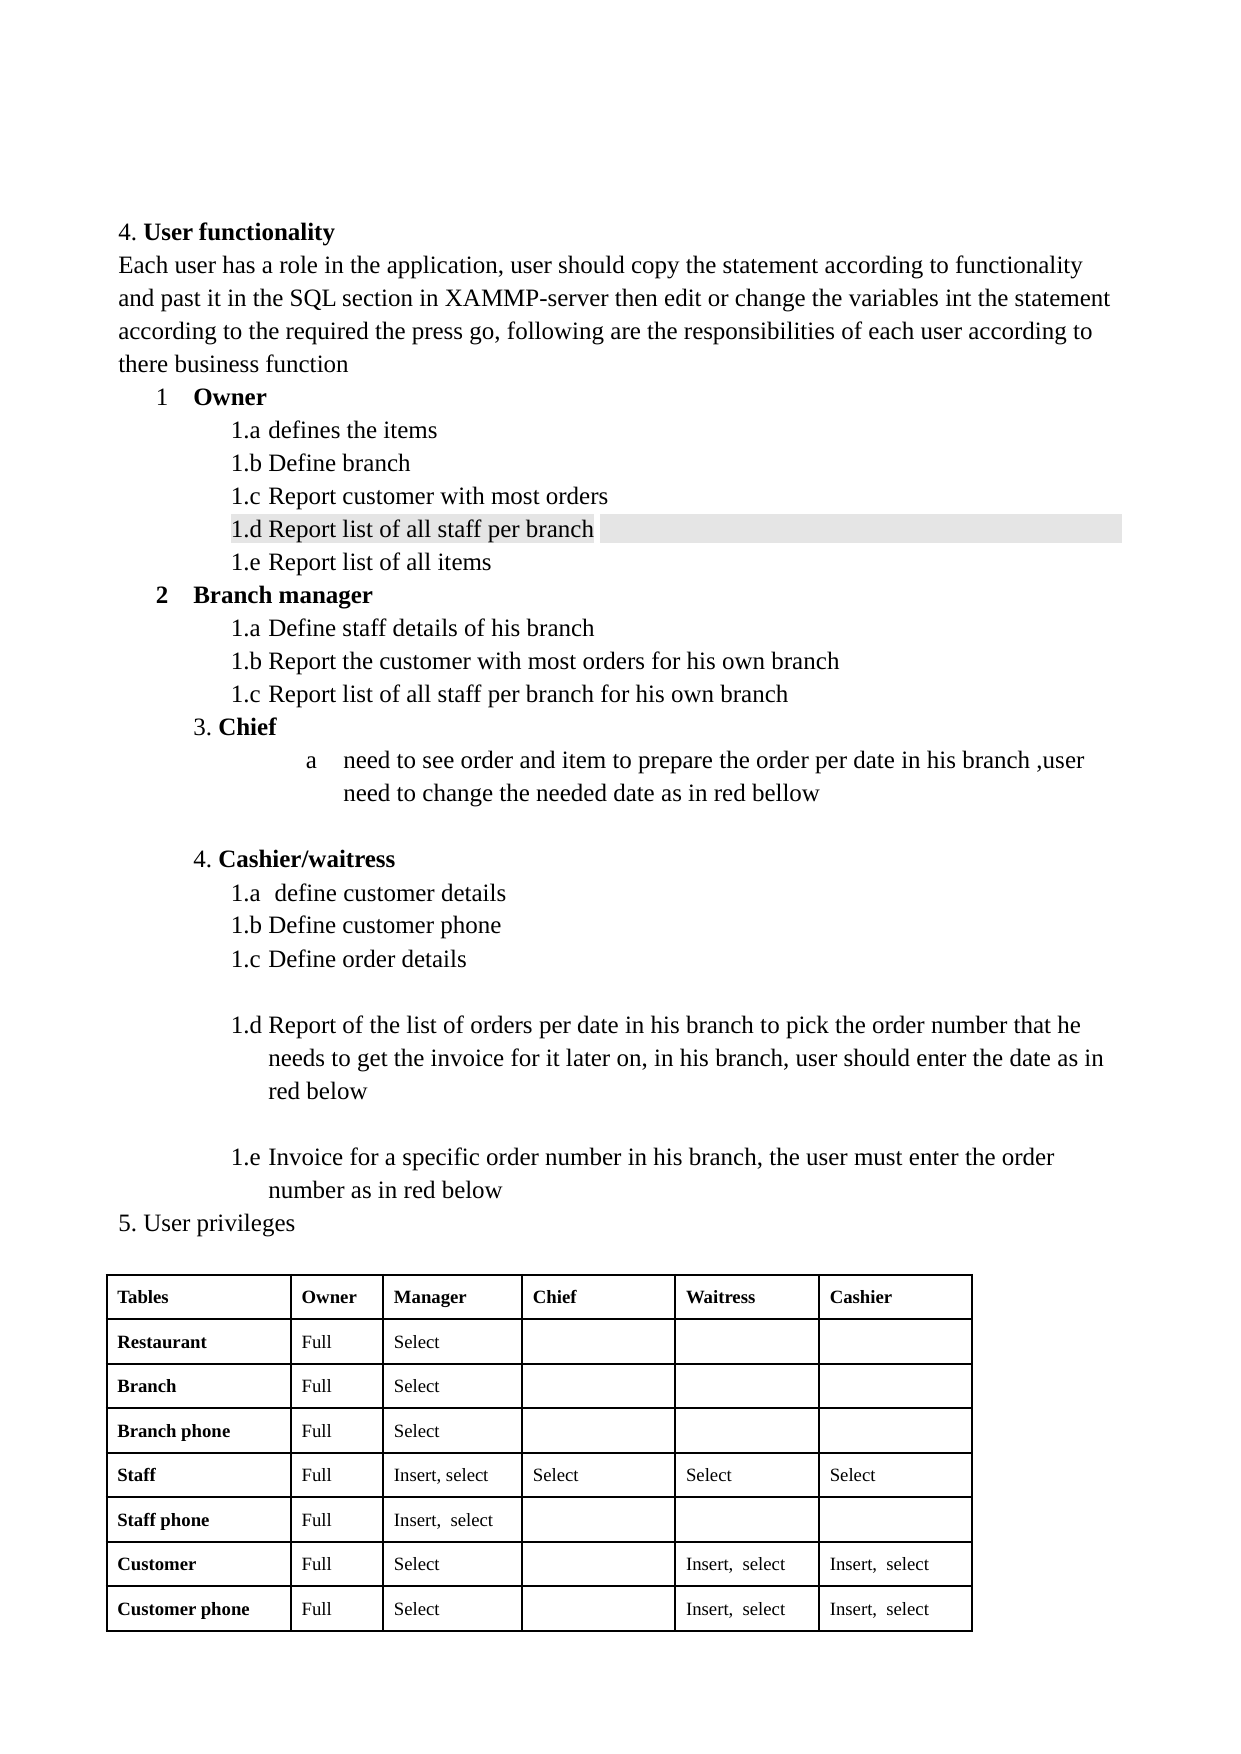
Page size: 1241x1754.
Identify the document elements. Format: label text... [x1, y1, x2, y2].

table_cell [523, 1498, 674, 1541]
table_header Manager [384, 1276, 521, 1318]
list defines the items [231, 415, 1122, 444]
table_header Cashier [820, 1276, 971, 1318]
table_header Chief [523, 1276, 674, 1318]
text 4. Cashier/waitress [193, 844, 1122, 873]
list Define branch [231, 448, 1122, 477]
table_cell Branch [108, 1365, 290, 1407]
text 3. Chief [193, 712, 1122, 741]
list Invoice for a specific order number in his branch, the user must enter the order number as in red below [231, 1142, 1122, 1203]
table_cell Insert, select [384, 1454, 521, 1496]
table_cell Select [384, 1320, 521, 1363]
table_cell Select [384, 1409, 521, 1452]
list Define staff details of his branch [231, 613, 1122, 642]
table_cell [523, 1365, 674, 1407]
table_cell Insert, select [676, 1587, 818, 1630]
table_cell Restaurant [108, 1320, 290, 1363]
table_cell Select [820, 1454, 971, 1496]
table_cell Staff [108, 1454, 290, 1496]
table_cell Full [292, 1454, 382, 1496]
table_cell Insert, select [676, 1543, 818, 1585]
list Owner [156, 382, 1122, 411]
list Report the customer with most orders for his own branch [231, 646, 1122, 675]
table_cell Select [676, 1454, 818, 1496]
list Report list of all staff per branch [231, 514, 1122, 543]
list Define order details [231, 944, 1122, 972]
table_cell Full [292, 1543, 382, 1585]
text 4. User functionality [118, 217, 1122, 246]
table_cell Insert, select [820, 1587, 971, 1630]
table_cell Customer phone [108, 1587, 290, 1630]
list Report list of all staff per branch for his own branch [231, 679, 1122, 708]
table_cell Insert, select [820, 1543, 971, 1585]
table_cell [820, 1365, 971, 1407]
table_cell Full [292, 1409, 382, 1452]
table_cell Insert, select [384, 1498, 521, 1541]
table_header Tables [108, 1276, 290, 1318]
table_cell Full [292, 1498, 382, 1541]
list Define customer phone [231, 911, 1122, 939]
table_header Waitress [676, 1276, 818, 1318]
table_cell Customer [108, 1543, 290, 1585]
table_cell [820, 1498, 971, 1541]
table_cell [676, 1365, 818, 1407]
table_cell [676, 1498, 818, 1541]
list Report list of all items [231, 547, 1122, 576]
table_cell Select [384, 1365, 521, 1407]
table_cell [523, 1409, 674, 1452]
text Each user has a role in the application, user should copy the statement according to functionality and past it in the SQL section in XAMMP-server then edit or change the variables int the statement according to the required the press go, following are the responsibilities of each user according to there business function [118, 250, 1122, 378]
table_cell Select [523, 1454, 674, 1496]
table_header Owner [292, 1276, 382, 1318]
list Branch manager [156, 580, 1122, 609]
list Report customer with most orders [231, 481, 1122, 510]
list define customer details [231, 878, 1122, 906]
table_cell [523, 1587, 674, 1630]
list need to see order and item to prepare the order per date in his branch ,user need to change the needed date as in red bellow [306, 746, 1122, 807]
table_cell [523, 1320, 674, 1363]
list Report of the list of orders per date in his branch to pick the order number that he needs to get the invoice for it later on, in his branch, user should enter the date as in red below [231, 1010, 1122, 1104]
table_cell Full [292, 1365, 382, 1407]
table_cell [820, 1320, 971, 1363]
table_cell Select [384, 1543, 521, 1585]
table_cell Full [292, 1320, 382, 1363]
table_cell Select [384, 1587, 521, 1630]
table_cell Branch phone [108, 1409, 290, 1452]
table_cell [523, 1543, 674, 1585]
table_cell [676, 1320, 818, 1363]
table_cell Full [292, 1587, 382, 1630]
table_cell [676, 1409, 818, 1452]
table_cell [820, 1409, 971, 1452]
table_cell Staff phone [108, 1498, 290, 1541]
text 5. User privileges [118, 1208, 1122, 1237]
